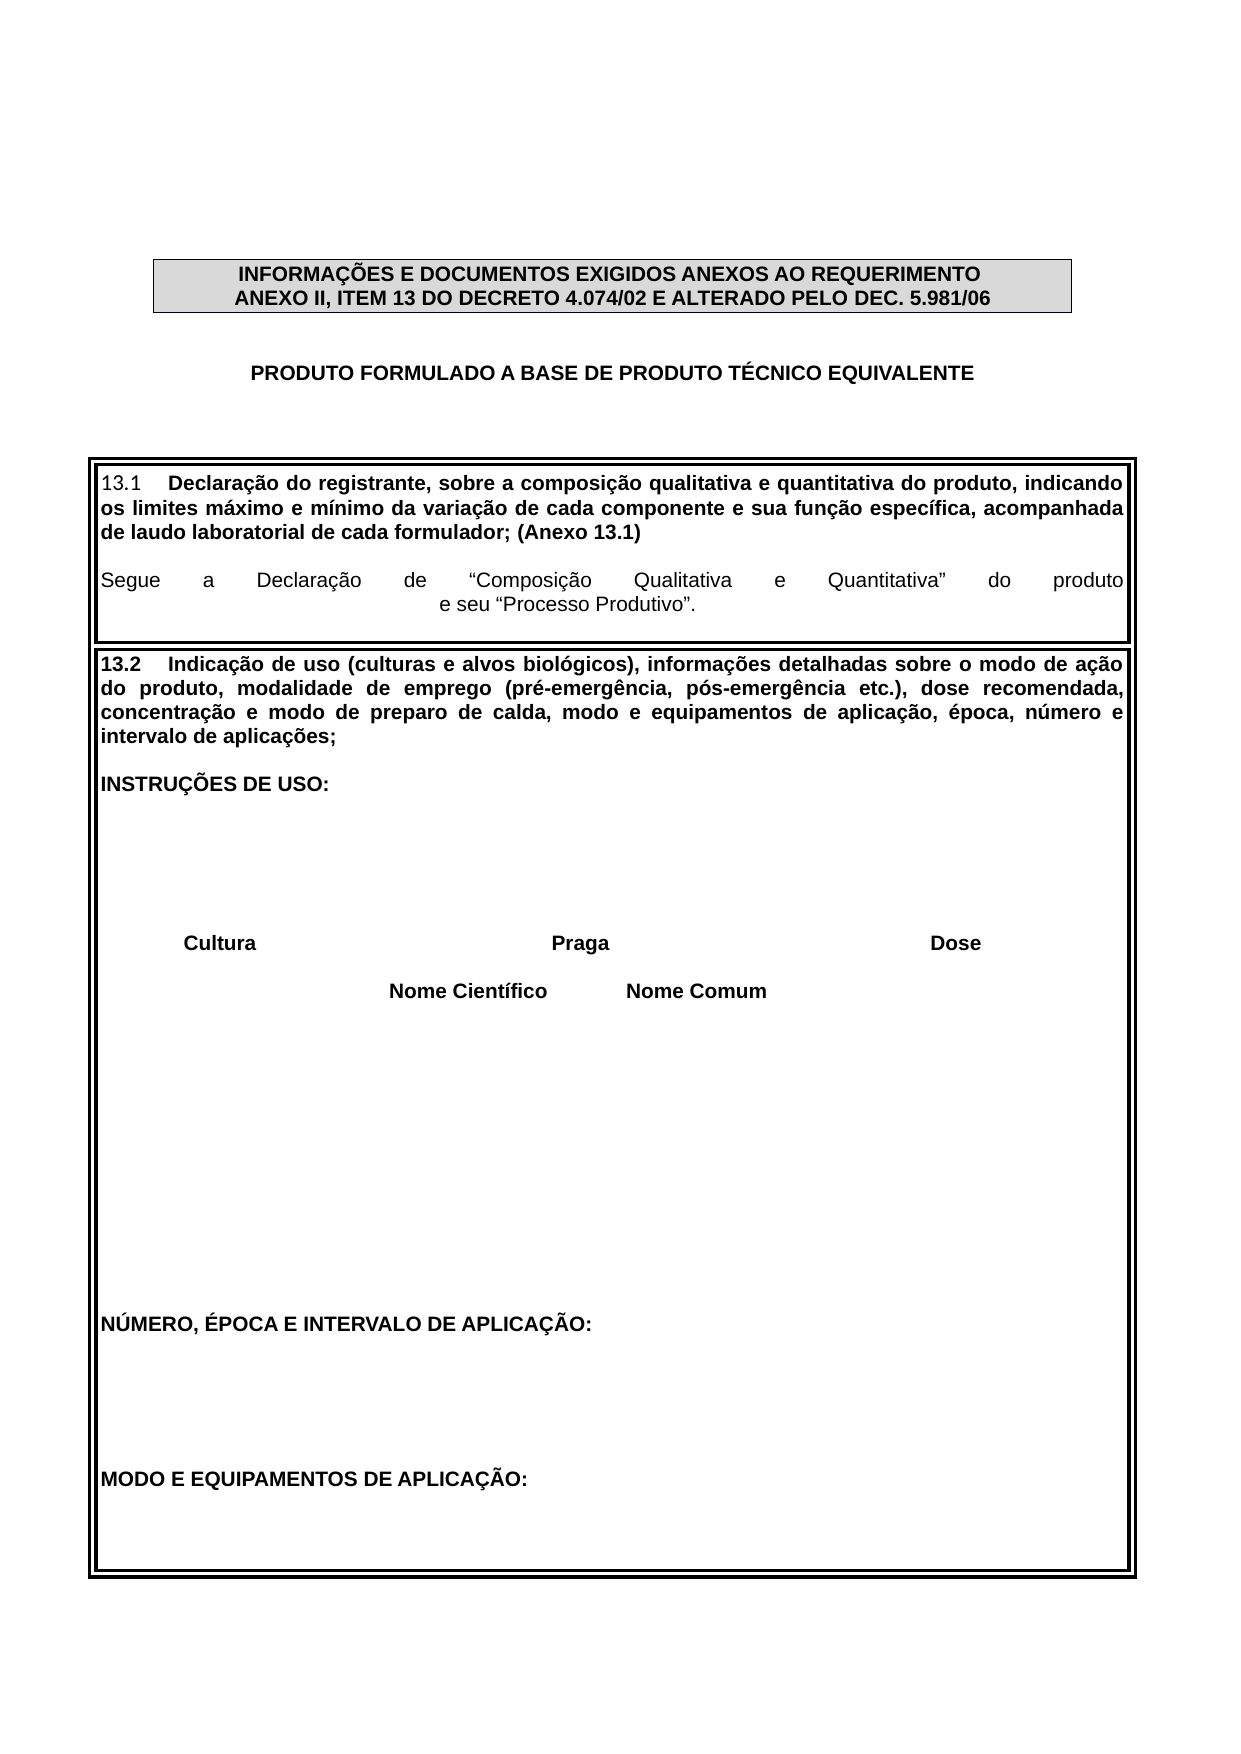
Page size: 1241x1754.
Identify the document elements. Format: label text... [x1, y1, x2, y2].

table_header Declaração do registrante, sobre a composição qualitativa e quantitativa do produto, indicando os limites máximo e mínimo da variação de cada componente e sua função específica, acompanhada de laudo laboratorial de cada formulador; (Anexo 13.1) Segue a Declaração de “Composição Qualitativa e Quantitativa” do produto <o.formulated_product_id.name> e seu “Processo Produtivo”. [93, 460, 1132, 641]
text PRODUTO FORMULADO A BASE DE PRODUTO TÉCNICO EQUIVALENTE [153, 361, 1072, 385]
text INFORMAÇÕES E DOCUMENTOS EXIGIDOS ANEXOS AO REQUERIMENTO [154, 260, 1071, 283]
table_cell [808, 1134, 1103, 1182]
table_cell <rec.commecial_product_rate> [808, 1081, 1103, 1134]
table_cell [351, 1134, 585, 1182]
table_header Dose [808, 931, 1103, 1003]
table_cell </for> [98, 1134, 351, 1182]
text <setLang('pt_BR')> [153, 337, 1072, 361]
table_cell Indicação de uso (culturas e alvos biológicos), informações detalhadas sobre o modo de ação do produto, modalidade de emprego (pré-emergência, pós-emergência etc.), dose recomendada, concentração e modo de preparo de calda, modo e equipamentos de aplicação, época, número e intervalo de aplicações; INSTRUÇÕES DE USO: <for each="inf in informations(o, 'Purpose')"> <insert_html(inf)> </for> <for each="inf in informations(o, 'Use instructions')"> <insert_html(inf)> </for> NÚMERO, ÉPOCA E INTERVALO DE APLICAÇÃO: <for each="inf in informations(o, 'Number, timing and interval between applications')"> <insert_html(inf)> </for> MODO E EQUIPAMENTOS DE APLICAÇÃO: <for each="inf in informations(o, 'Application method')"> <insert_html(inf)> </for> CONDIÇÕES CLIMÁTICAS RECOMENDADAS: <for each="inf in informations(o, 'Climatic Conditions')"> <insert_html(inf)> </for> [93, 641, 1132, 1569]
table_cell <rec.crop_id.name> [351, 1081, 585, 1134]
table_cell <rec.crop_id.common_name> [98, 1081, 351, 1134]
table_cell <rec.crop_id.common_name> [585, 1081, 808, 1134]
table_cell Nome Comum [585, 979, 808, 1003]
table_cell [351, 1003, 585, 1081]
table_header Cultura [98, 931, 351, 1003]
table_header Declaração do registrante, sobre a composição qualitativa e quantitativa do produto, indicando os limites máximo e mínimo da variação de cada componente e sua função específica, acompanhada de laudo laboratorial de cada formulador; (Anexo 13.1) Segue a Declaração de “Composição Qualitativa e Quantitativa” do produto <o.formulated_product_id.name> e seu “Processo Produtivo”. [98, 466, 1127, 641]
table_cell [585, 1134, 808, 1182]
text ANEXO II, ITEM 13 DO DECRETO 4.074/02 E ALTERADO PELO DEC. 5.981/06 [154, 283, 1071, 312]
table_cell Nome Científico [351, 979, 585, 1003]
table_cell <for each="rec in o.use_recommendation_ids"> [98, 1003, 351, 1081]
table_cell [585, 1003, 808, 1081]
table_header Praga [351, 931, 808, 979]
table_cell [808, 1003, 1103, 1081]
table_cell Indicação de uso (culturas e alvos biológicos), informações detalhadas sobre o modo de ação do produto, modalidade de emprego (pré-emergência, pós-emergência etc.), dose recomendada, concentração e modo de preparo de calda, modo e equipamentos de aplicação, época, número e intervalo de aplicações; INSTRUÇÕES DE USO: <for each="inf in informations(o, 'Purpose')"> <insert_html(inf)> </for> <for each="inf in informations(o, 'Use instructions')"> <insert_html(inf)> </for> NÚMERO, ÉPOCA E INTERVALO DE APLICAÇÃO: <for each="inf in informations(o, 'Number, timing and interval between applications')"> <insert_html(inf)> </for> MODO E EQUIPAMENTOS DE APLICAÇÃO: <for each="inf in informations(o, 'Application method')"> <insert_html(inf)> </for> CONDIÇÕES CLIMÁTICAS RECOMENDADAS: <for each="inf in informations(o, 'Climatic Conditions')"> <insert_html(inf)> </for> [98, 651, 1127, 1569]
